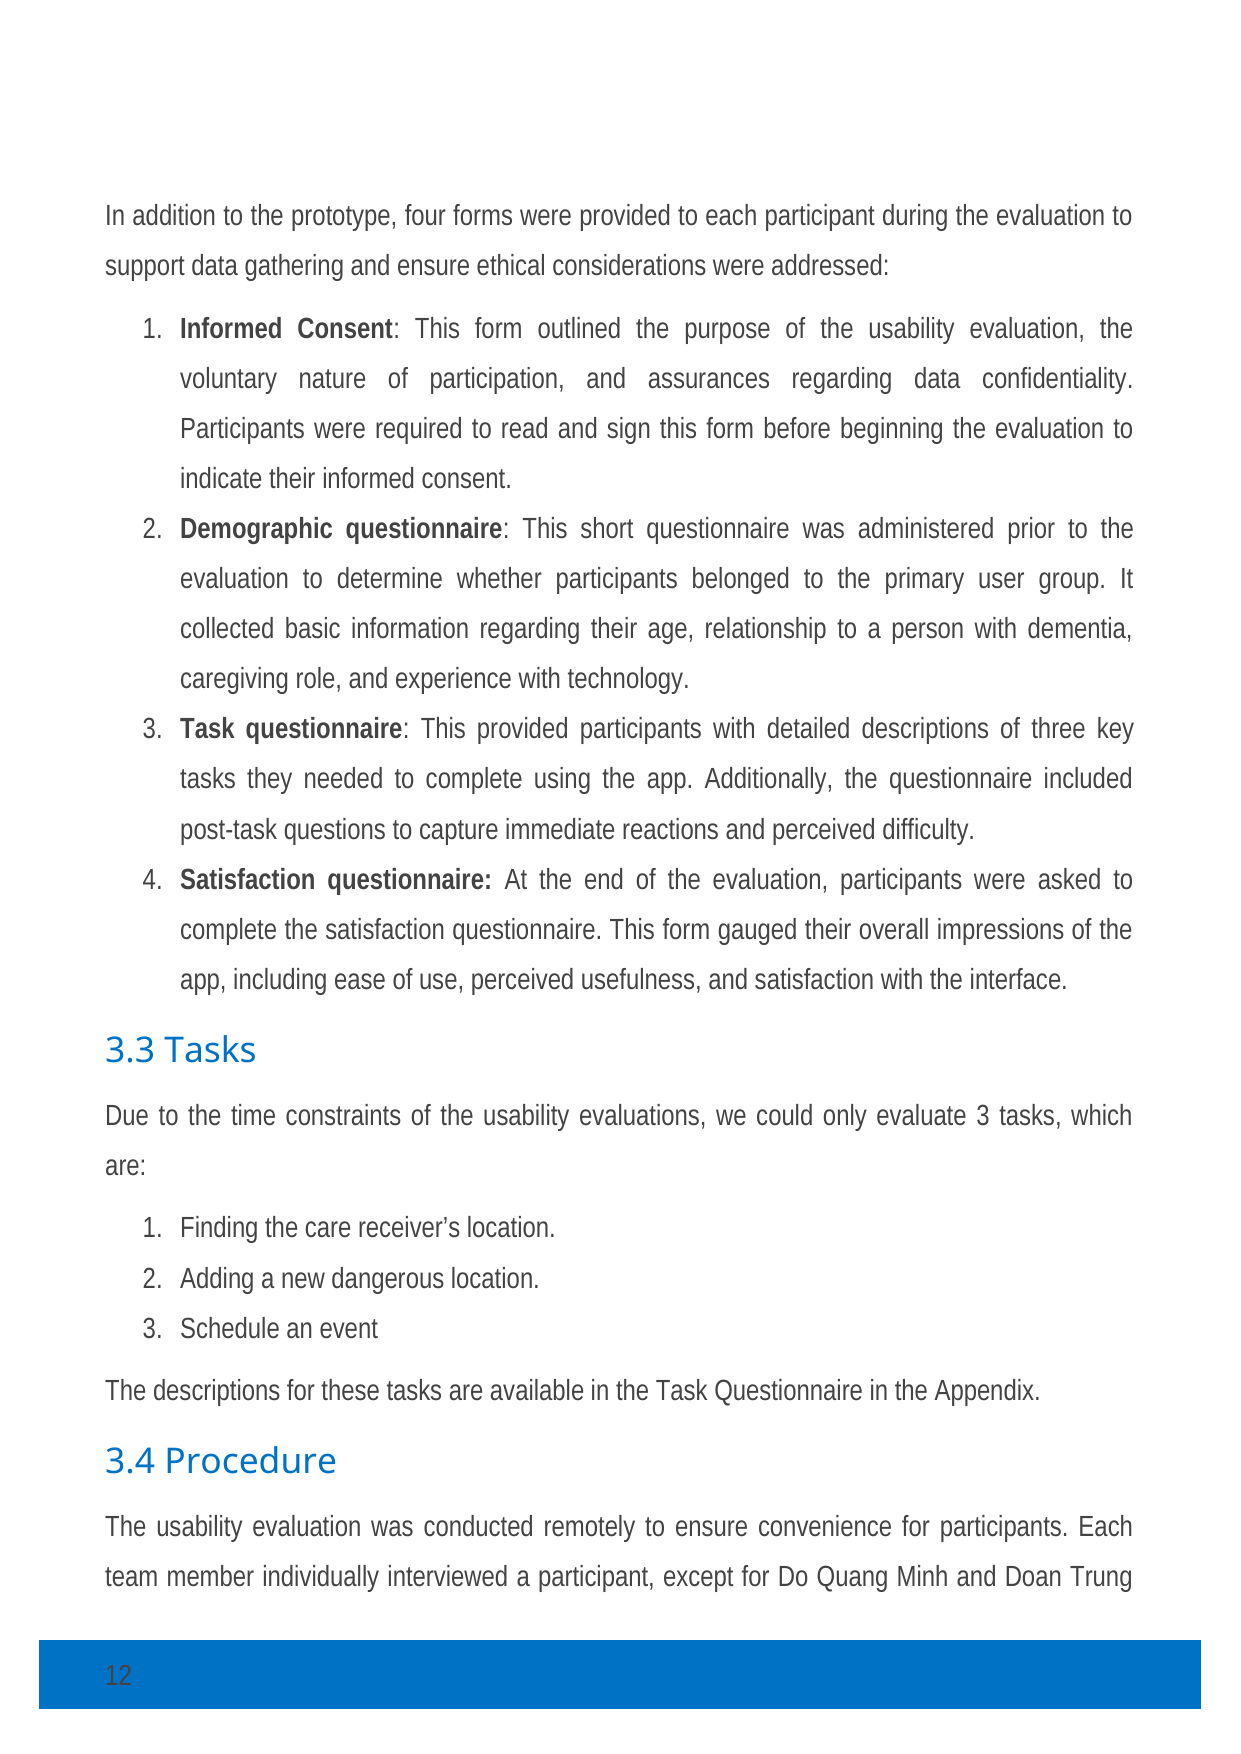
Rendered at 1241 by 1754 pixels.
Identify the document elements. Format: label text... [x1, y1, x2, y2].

text Due to the time constraints of the usability evaluations, we could only evaluate 3 tasks, which are: [105, 1098, 1135, 1181]
text The usability evaluation was conducted remotely to ensure convenience for participants. Each team member individually interviewed a participant, except for Do Quang Minh and Doan Trung [105, 1509, 1135, 1593]
list Satisfaction questionnaire: At the end of the evaluation, participants were asked to complete the satisfaction questionnaire. This form gauged their overall impressions of the app, including ease of use, perceived usefulness, and satisfaction with the interface. [142, 862, 1135, 996]
list Demographic questionnaire: This short questionnaire was administered prior to the evaluation to determine whether participants belonged to the primary user group. It collected basic information regarding their age, relationship to a person with dementia, caregiving role, and experience with technology. [142, 511, 1135, 695]
list Adding a new dangerous location. [142, 1261, 1135, 1294]
list Schedule an event [142, 1311, 1135, 1344]
subtitle 3.4 Procedure [105, 1436, 1135, 1484]
list Task questionnaire: This provided participants with detailed descriptions of three key tasks they needed to complete using the app. Additionally, the questionnaire included post-task questions to capture immediate reactions and perceived difficulty. [142, 712, 1135, 845]
list Informed Consent: This form outlined the purpose of the usability evaluation, the voluntary nature of participation, and assurances regarding data confidentiality. Participants were required to read and sign this form before beginning the evaluation to indicate their informed consent. [142, 311, 1135, 494]
text In addition to the prototype, four forms were provided to each participant during the evaluation to support data gathering and ensure ethical considerations were addressed: [105, 198, 1135, 282]
subtitle 3.3 Tasks [105, 1025, 1135, 1073]
text The descriptions for these tasks are available in the Task Questionnaire in the Appendix. [105, 1373, 1135, 1407]
list Finding the care receiver’s location. [142, 1211, 1135, 1244]
